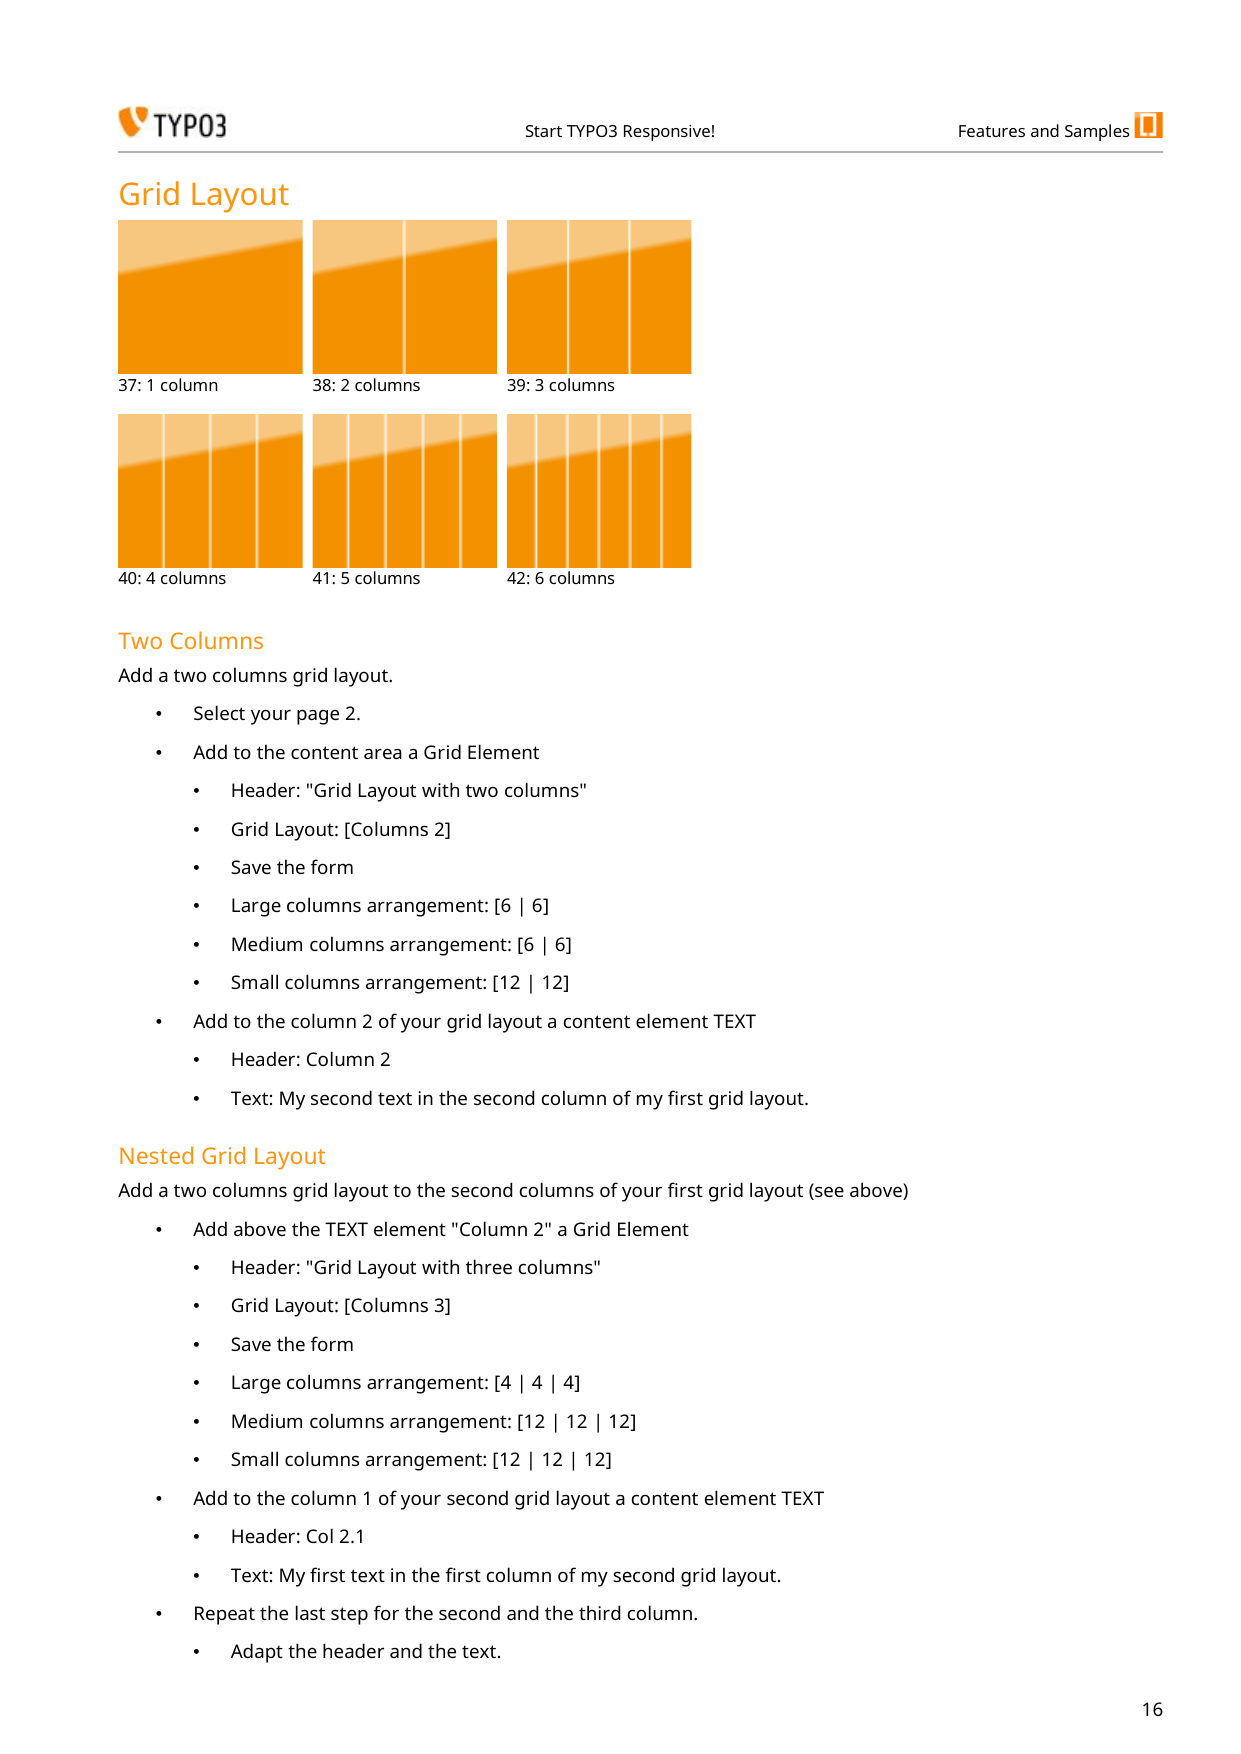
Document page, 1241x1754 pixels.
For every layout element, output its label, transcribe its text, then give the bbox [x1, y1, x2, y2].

picture [1134, 112, 1163, 138]
text 37: 1 column [118, 374, 302, 396]
list Small columns arrangement: [12 | 12 | 12] [193, 1446, 1163, 1472]
list Text: My first text in the first column of my second grid layout. [193, 1561, 1163, 1587]
list Add to the column 1 of your second grid layout a content element TEXT [156, 1484, 1163, 1511]
subtitle Two Columns [118, 625, 1163, 656]
text 40: 4 columns [118, 568, 302, 590]
list Text: My second text in the second column of my first grid layout. [193, 1084, 1163, 1111]
list Header: Col 2.1 [193, 1523, 1163, 1549]
text 39: 3 columns [507, 374, 691, 396]
list Select your page 2. [156, 700, 1163, 726]
list Large columns arrangement: [4 | 4 | 4] [193, 1369, 1163, 1395]
text Add a two columns grid layout to the second columns of your first grid layout (see above) [118, 1177, 1163, 1203]
list Add above the TEXT element "Column 2" a Grid Element [156, 1216, 1163, 1242]
text 41: 5 columns [312, 568, 497, 590]
list Grid Layout: [Columns 2] [193, 816, 1163, 842]
picture [312, 414, 497, 568]
list Repeat the last step for the second and the third column. [156, 1600, 1163, 1626]
list Save the form [193, 854, 1163, 880]
text Add a two columns grid layout. [118, 662, 1163, 688]
list Small columns arrangement: [12 | 12] [193, 969, 1163, 995]
list Medium columns arrangement: [6 | 6] [193, 931, 1163, 957]
list Header: Column 2 [193, 1046, 1163, 1072]
text 42: 6 columns [507, 568, 691, 590]
list Adapt the header and the text. [193, 1638, 1163, 1664]
list Header: "Grid Layout with two columns" [193, 777, 1163, 803]
picture [118, 106, 227, 138]
subtitle Grid Layout [118, 172, 1163, 215]
subtitle Nested Grid Layout [118, 1140, 1163, 1171]
picture [312, 220, 497, 374]
picture [506, 220, 692, 374]
list Add to the content area a Grid Element [156, 739, 1163, 765]
list Large columns arrangement: [6 | 6] [193, 892, 1163, 918]
list Medium columns arrangement: [12 | 12 | 12] [193, 1408, 1163, 1434]
picture [118, 220, 303, 374]
list Grid Layout: [Columns 3] [193, 1292, 1163, 1318]
picture [506, 414, 692, 568]
list Save the form [193, 1331, 1163, 1357]
text 38: 2 columns [312, 374, 497, 396]
list Header: "Grid Layout with three columns" [193, 1254, 1163, 1280]
list Add to the column 2 of your grid layout a content element TEXT [156, 1008, 1163, 1034]
picture [118, 414, 303, 568]
